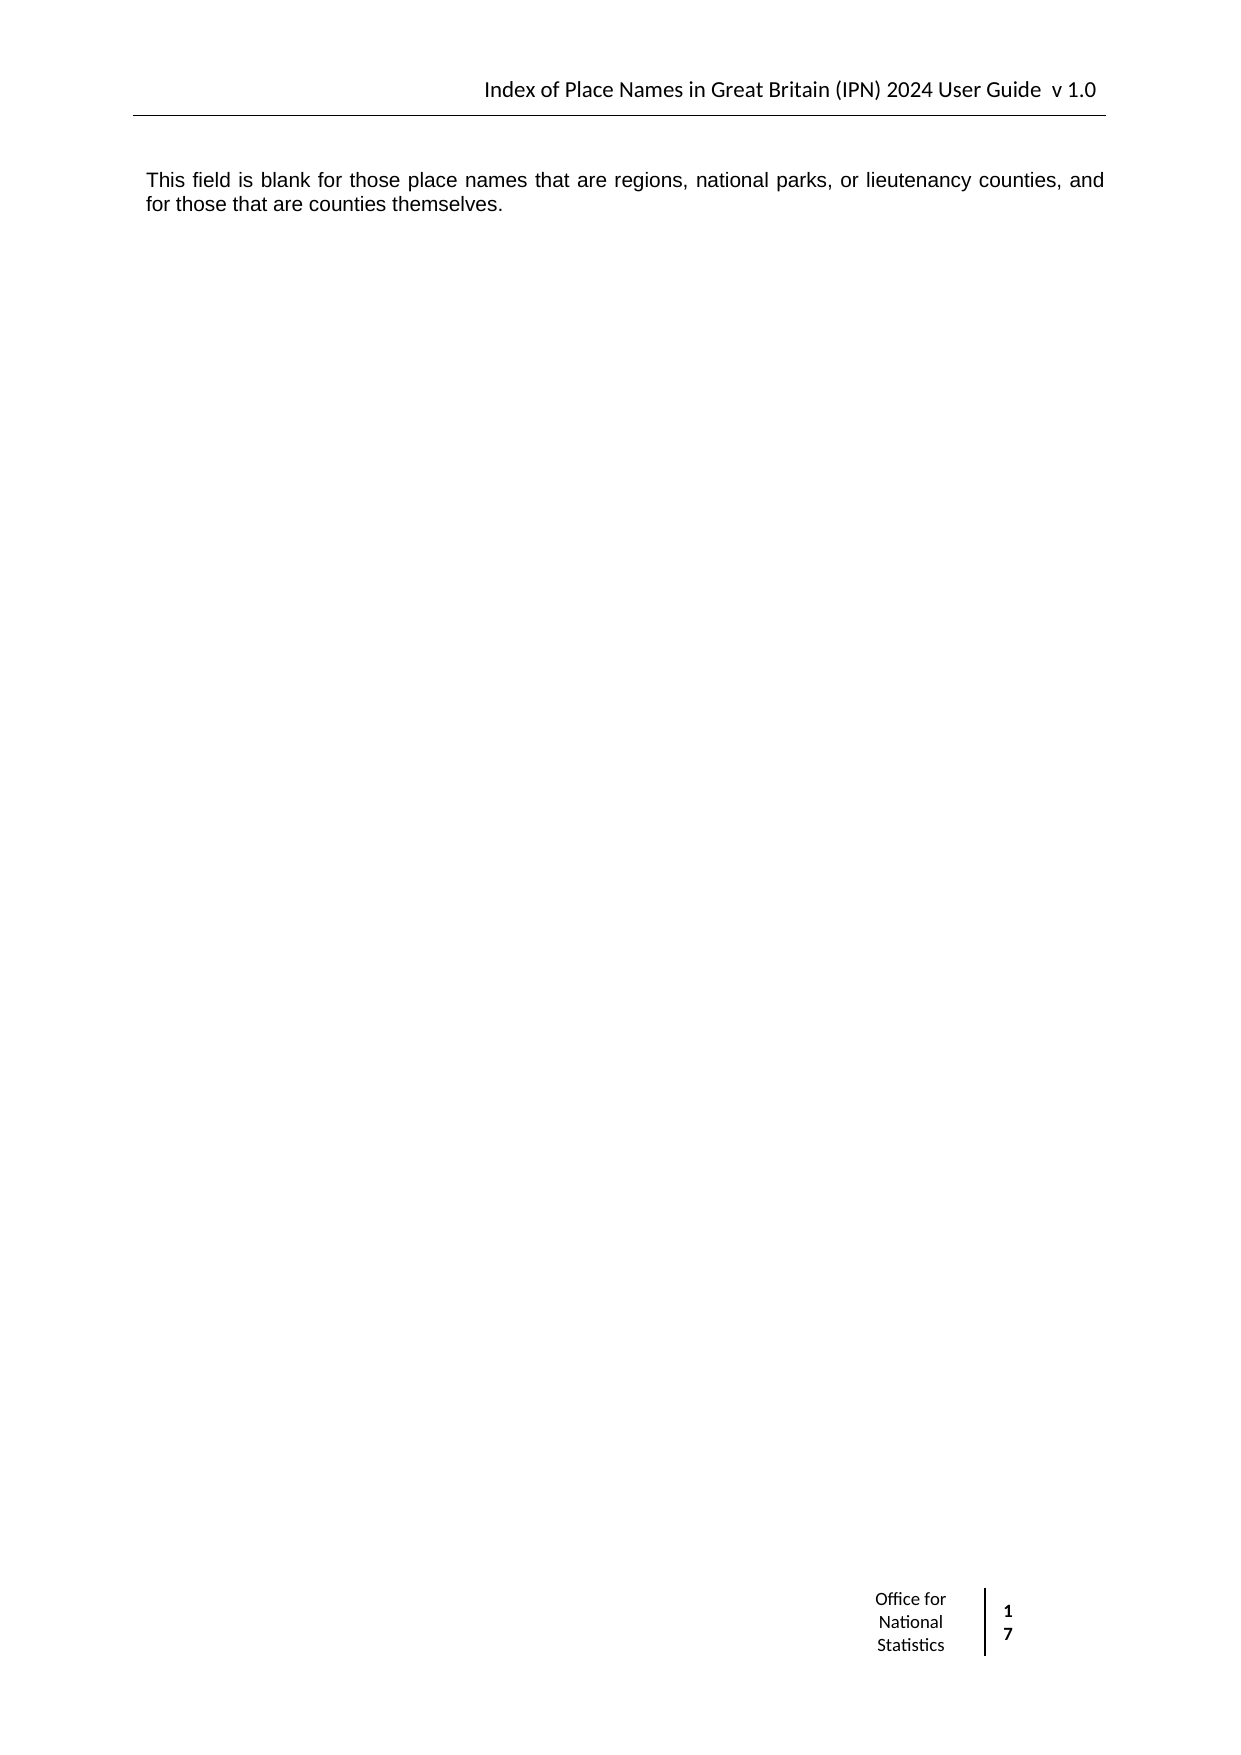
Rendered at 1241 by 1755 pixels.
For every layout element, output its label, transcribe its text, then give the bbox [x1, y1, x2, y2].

text This field is blank for those place names that are regions, national parks, or lieutenancy counties, and for those that are counties themselves. [146, 168, 1106, 216]
